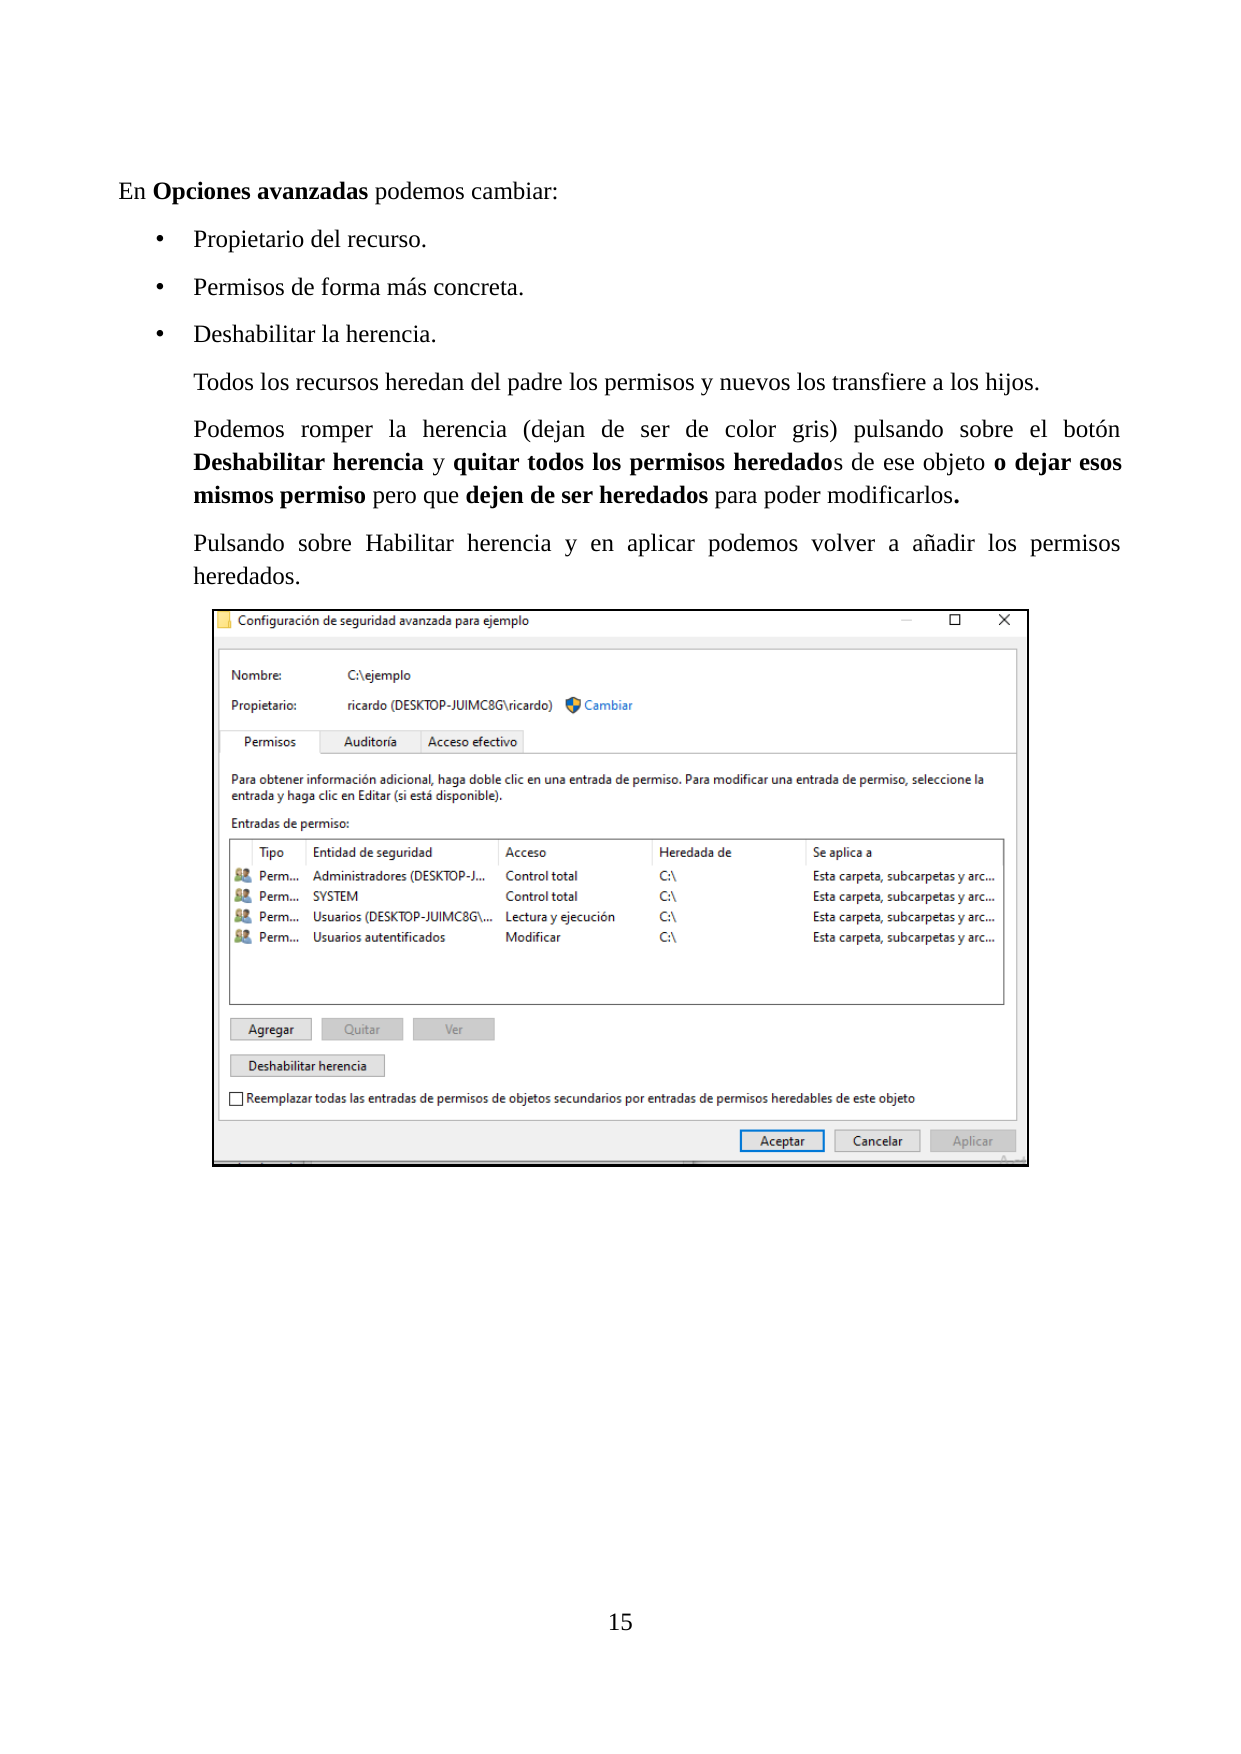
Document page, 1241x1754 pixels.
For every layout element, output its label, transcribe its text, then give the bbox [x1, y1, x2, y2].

list Propietario del recurso. [156, 224, 1122, 253]
picture [214, 611, 1027, 1164]
list Pulsando sobre Habilitar herencia y en aplicar podemos volver a añadir los permisos heredados. [156, 528, 1122, 590]
list Todos los recursos heredan del padre los permisos y nuevos los transfiere a los hijos. [156, 367, 1122, 396]
text En Opciones avanzadas podemos cambiar: [118, 176, 1122, 205]
list Deshabilitar la herencia. [156, 319, 1122, 348]
list Podemos romper la herencia (dejan de ser de color gris) pulsando sobre el botón Deshabilitar herencia y quitar todos los permisos heredados de ese objeto o dejar esos mismos permiso pero que dejen de ser heredados para poder modificarlos. [156, 414, 1122, 509]
list Permisos de forma más concreta. [156, 272, 1122, 300]
